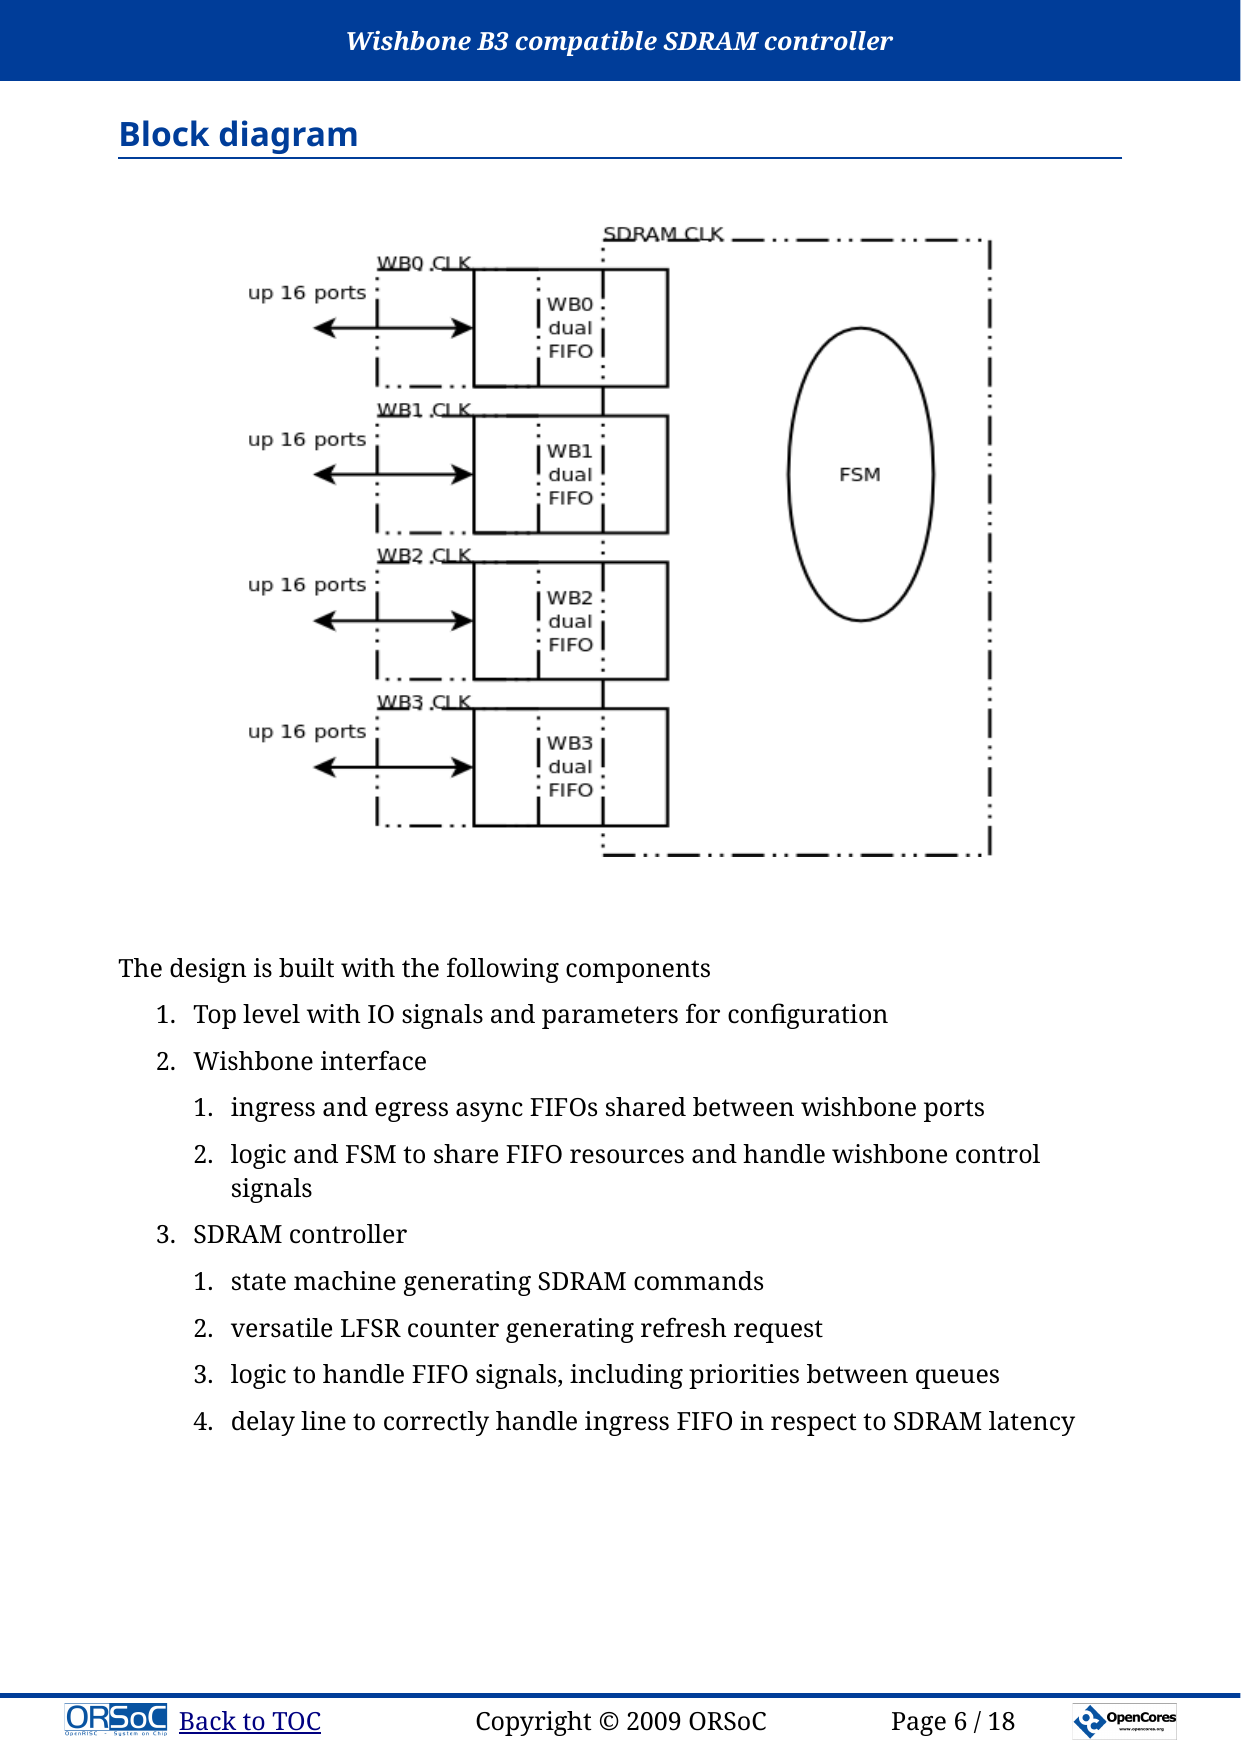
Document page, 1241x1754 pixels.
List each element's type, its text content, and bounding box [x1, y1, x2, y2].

list state machine generating SDRAM commands [193, 1264, 1122, 1298]
list ingress and egress async FIFOs shared between wishbone ports [193, 1090, 1122, 1124]
list Wishbone interface [156, 1043, 1122, 1077]
picture [248, 223, 993, 857]
list logic and FSM to share FIFO resources and handle wishbone control signals [193, 1136, 1122, 1204]
picture [1072, 1703, 1177, 1740]
list Top level with IO signals and parameters for configuration [156, 997, 1122, 1031]
list SDRAM controller [156, 1217, 1122, 1251]
list versatile LFSR counter generating refresh request [193, 1310, 1122, 1344]
text The design is built with the following components [118, 950, 1122, 984]
list logic to handle FIFO signals, including priorities between queues [193, 1357, 1122, 1391]
subtitle Block diagram [118, 111, 1122, 157]
picture [64, 1703, 168, 1736]
list delay line to correctly handle ingress FIFO in respect to SDRAM latency [193, 1403, 1122, 1437]
